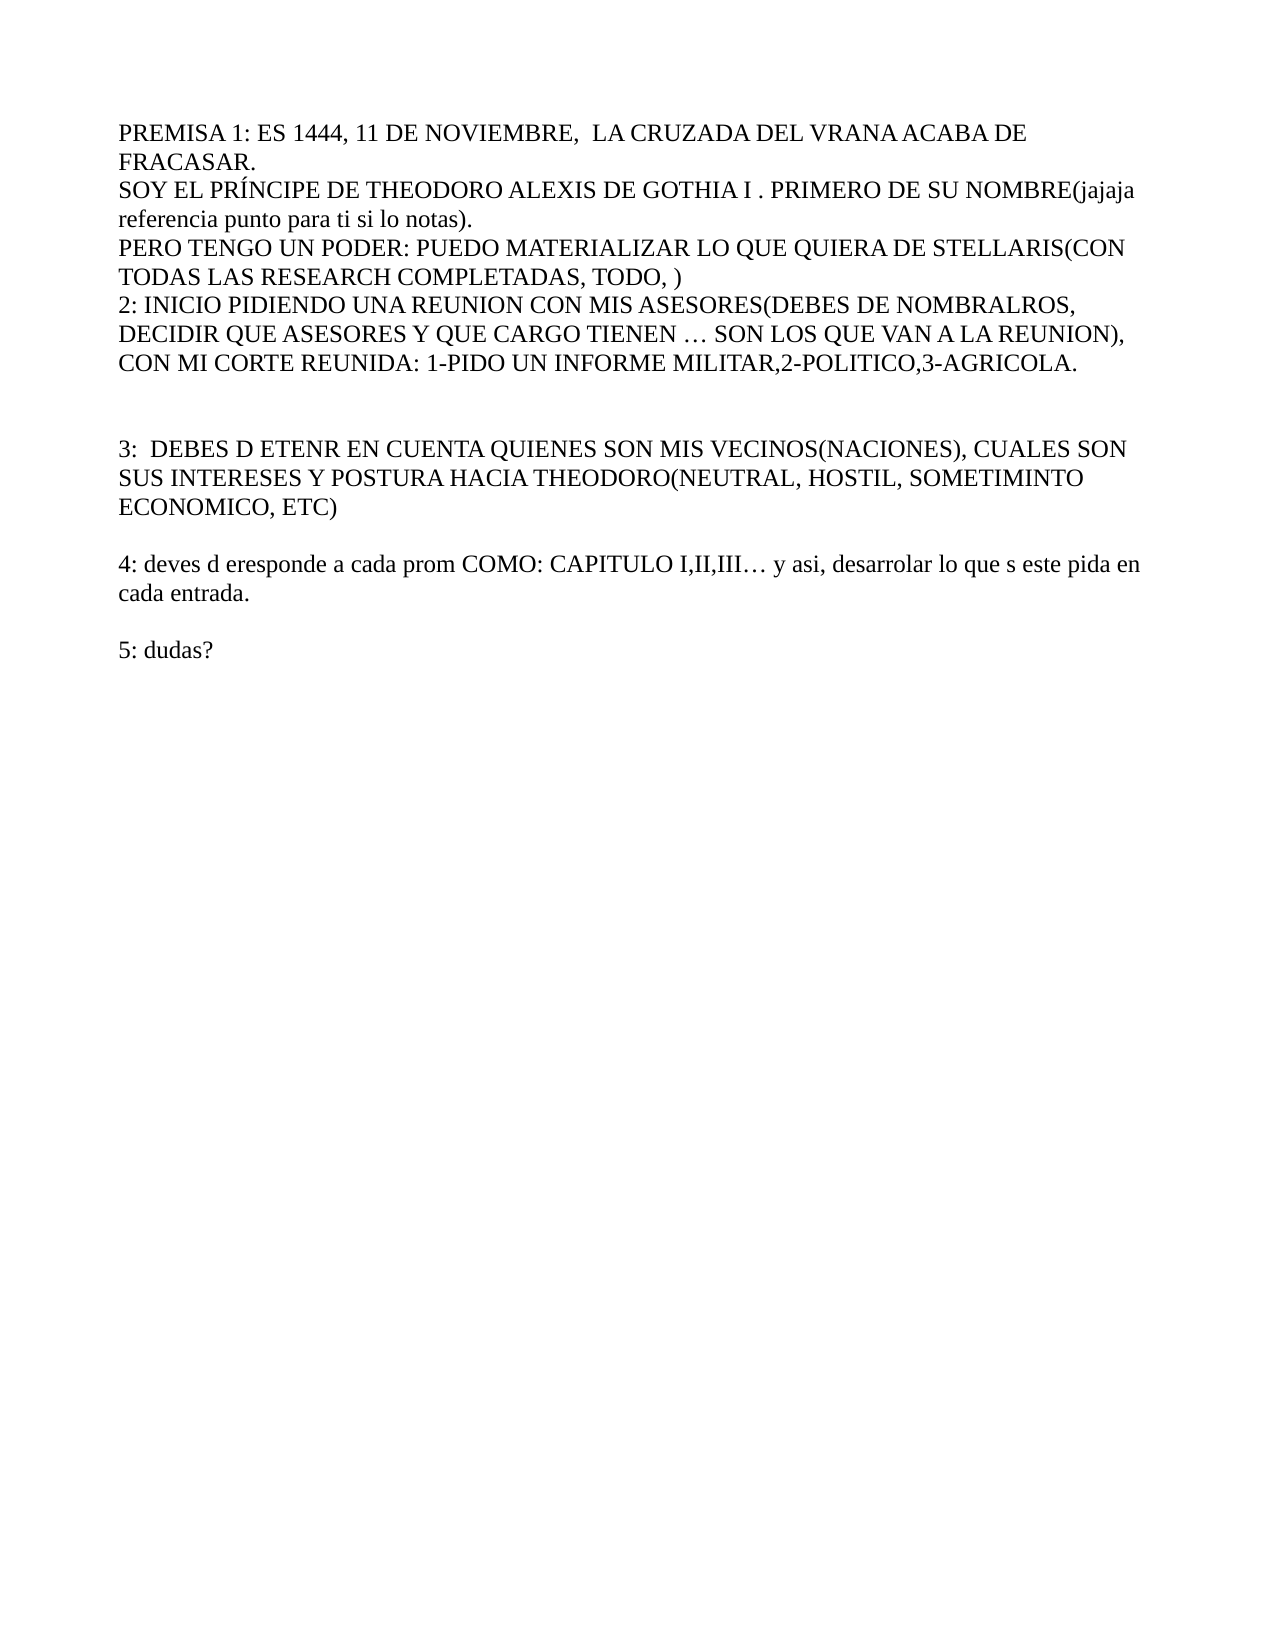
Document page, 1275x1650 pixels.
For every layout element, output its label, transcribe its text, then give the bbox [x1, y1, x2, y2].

text 2: INICIO PIDIENDO UNA REUNION CON MIS ASESORES(DEBES DE NOMBRALROS, DECIDIR QUE ASESORES Y QUE CARGO TIENEN … SON LOS QUE VAN A LA REUNION), CON MI CORTE REUNIDA: 1-PIDO UN INFORME MILITAR,2-POLITICO,3-AGRICOLA. [118, 291, 1157, 377]
text PREMISA 1: ES 1444, 11 DE NOVIEMBRE, LA CRUZADA DEL VRANA ACABA DE FRACASAR. [118, 118, 1157, 176]
text 5: dudas? [118, 636, 1157, 664]
text PERO TENGO UN PODER: PUEDO MATERIALIZAR LO QUE QUIERA DE STELLARIS(CON TODAS LAS RESEARCH COMPLETADAS, TODO, ) [118, 233, 1157, 291]
text 3: DEBES D ETENR EN CUENTA QUIENES SON MIS VECINOS(NACIONES), CUALES SON SUS INTERESES Y POSTURA HACIA THEODORO(NEUTRAL, HOSTIL, SOMETIMINTO ECONOMICO, ETC) [118, 434, 1157, 521]
text SOY EL PRÍNCIPE DE THEODORO ALEXIS DE GOTHIA I . PRIMERO DE SU NOMBRE(jajaja referencia punto para ti si lo notas). [118, 176, 1157, 233]
text 4: deves d eresponde a cada prom COMO: CAPITULO I,II,III… y asi, desarrolar lo que s este pida en cada entrada. [118, 549, 1157, 607]
